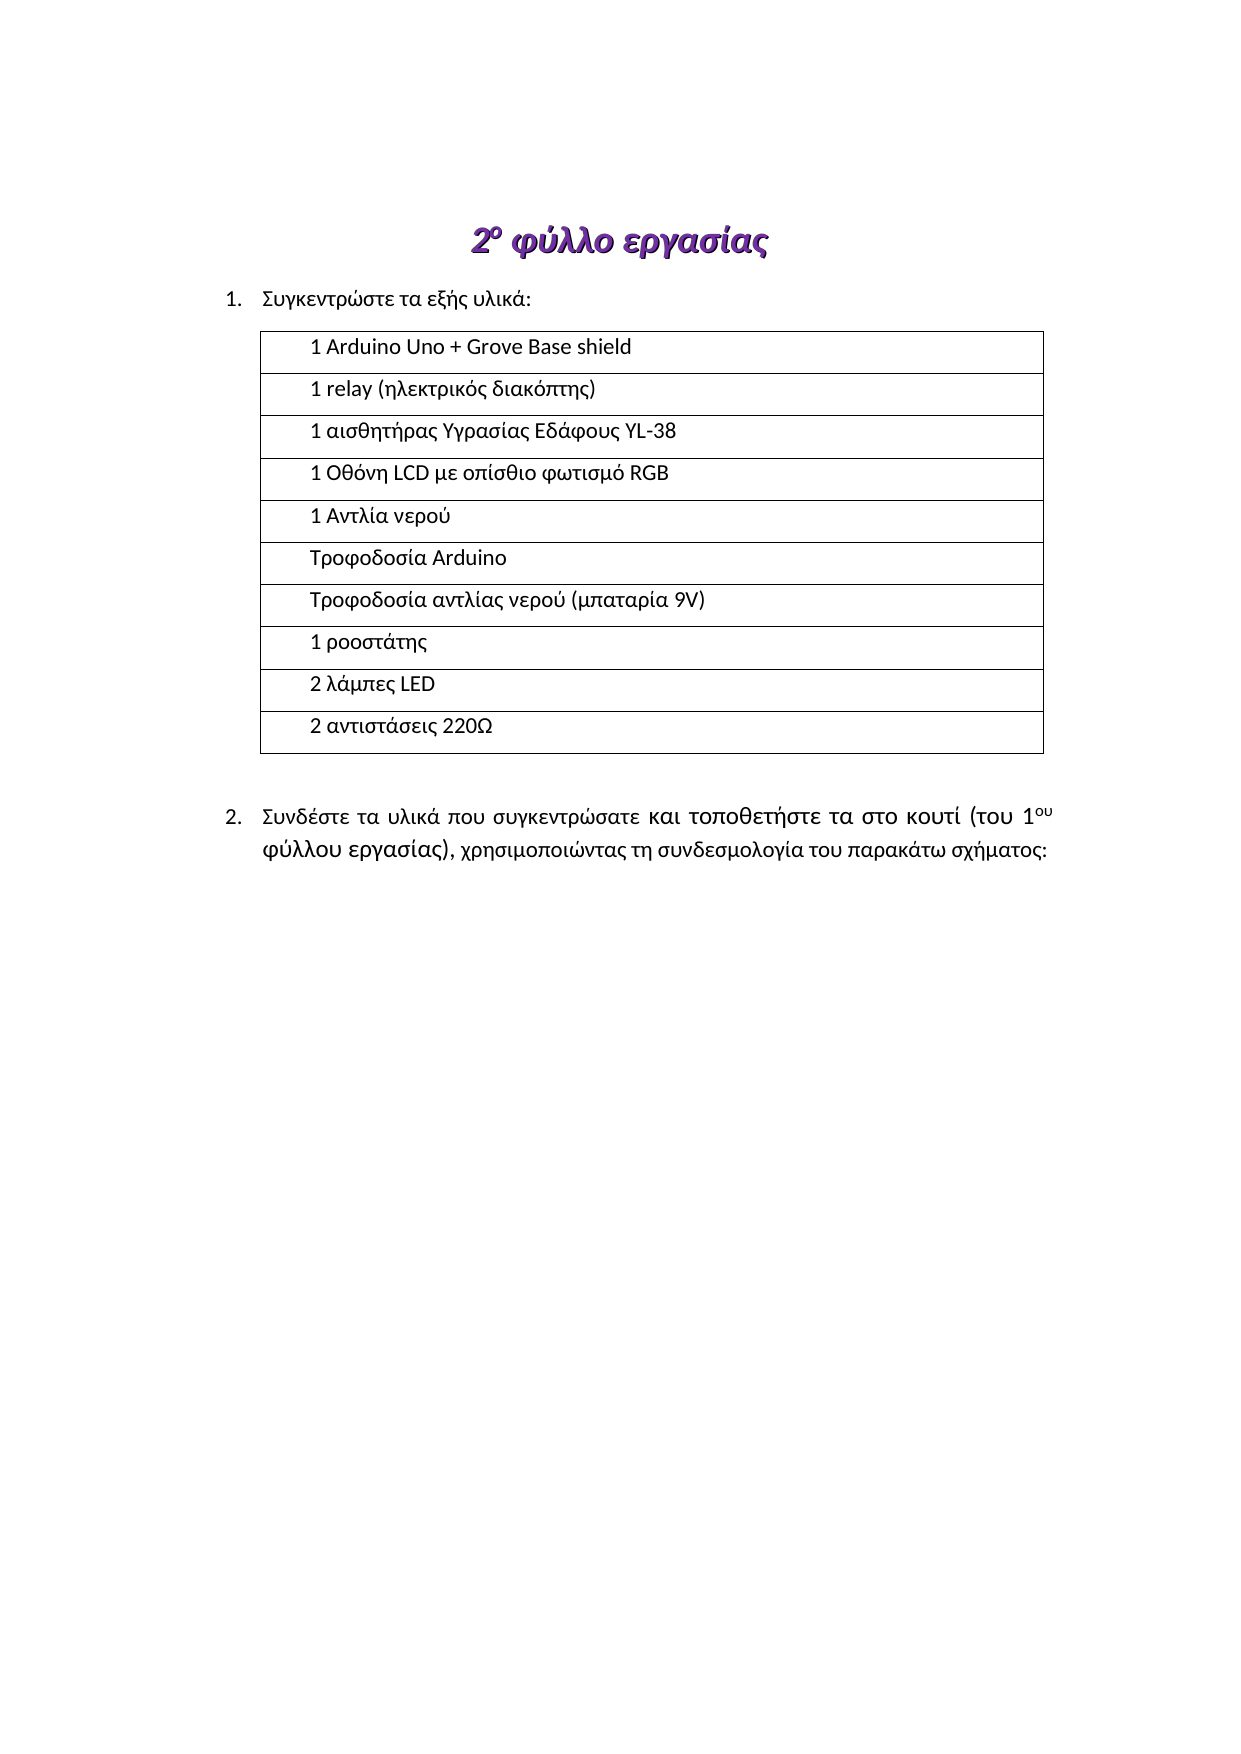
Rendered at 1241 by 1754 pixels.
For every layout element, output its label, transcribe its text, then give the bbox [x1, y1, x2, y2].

list Συνδέστε τα υλικά που συγκεντρώσατε και τοποθετήστε τα στο κουτί (του 1ου φύλλου εργασίας), χρησιμοποιώντας τη συνδεσμολογία του παρακάτω σχήματος: [225, 800, 1053, 863]
table_cell Τροφοδοσία Arduino [261, 543, 1043, 584]
table_cell 1 relay (ηλεκτρικός διακόπτης) [261, 374, 1043, 415]
list Συγκεντρώστε τα εξής υλικά: [225, 284, 1053, 312]
table_header 1 Arduino Uno + Grove Base shield [261, 332, 1043, 373]
table_cell 2 λάμπες LED [261, 670, 1043, 711]
table_cell 1 Οθόνη LCD με οπίσθιο φωτισμό RGB [261, 459, 1043, 500]
table_cell Τροφοδοσία αντλίας νερού (μπαταρία 9V) [261, 585, 1043, 626]
table_cell 1 Αντλία νερού [261, 501, 1043, 542]
text 2ο φύλλο εργασίας [187, 216, 1053, 261]
table_cell 1 αισθητήρας Υγρασίας Εδάφους YL-38 [261, 416, 1043, 457]
table_cell 1 ροοστάτης [261, 627, 1043, 668]
table_cell 2 αντιστάσεις 220Ω [261, 712, 1043, 753]
